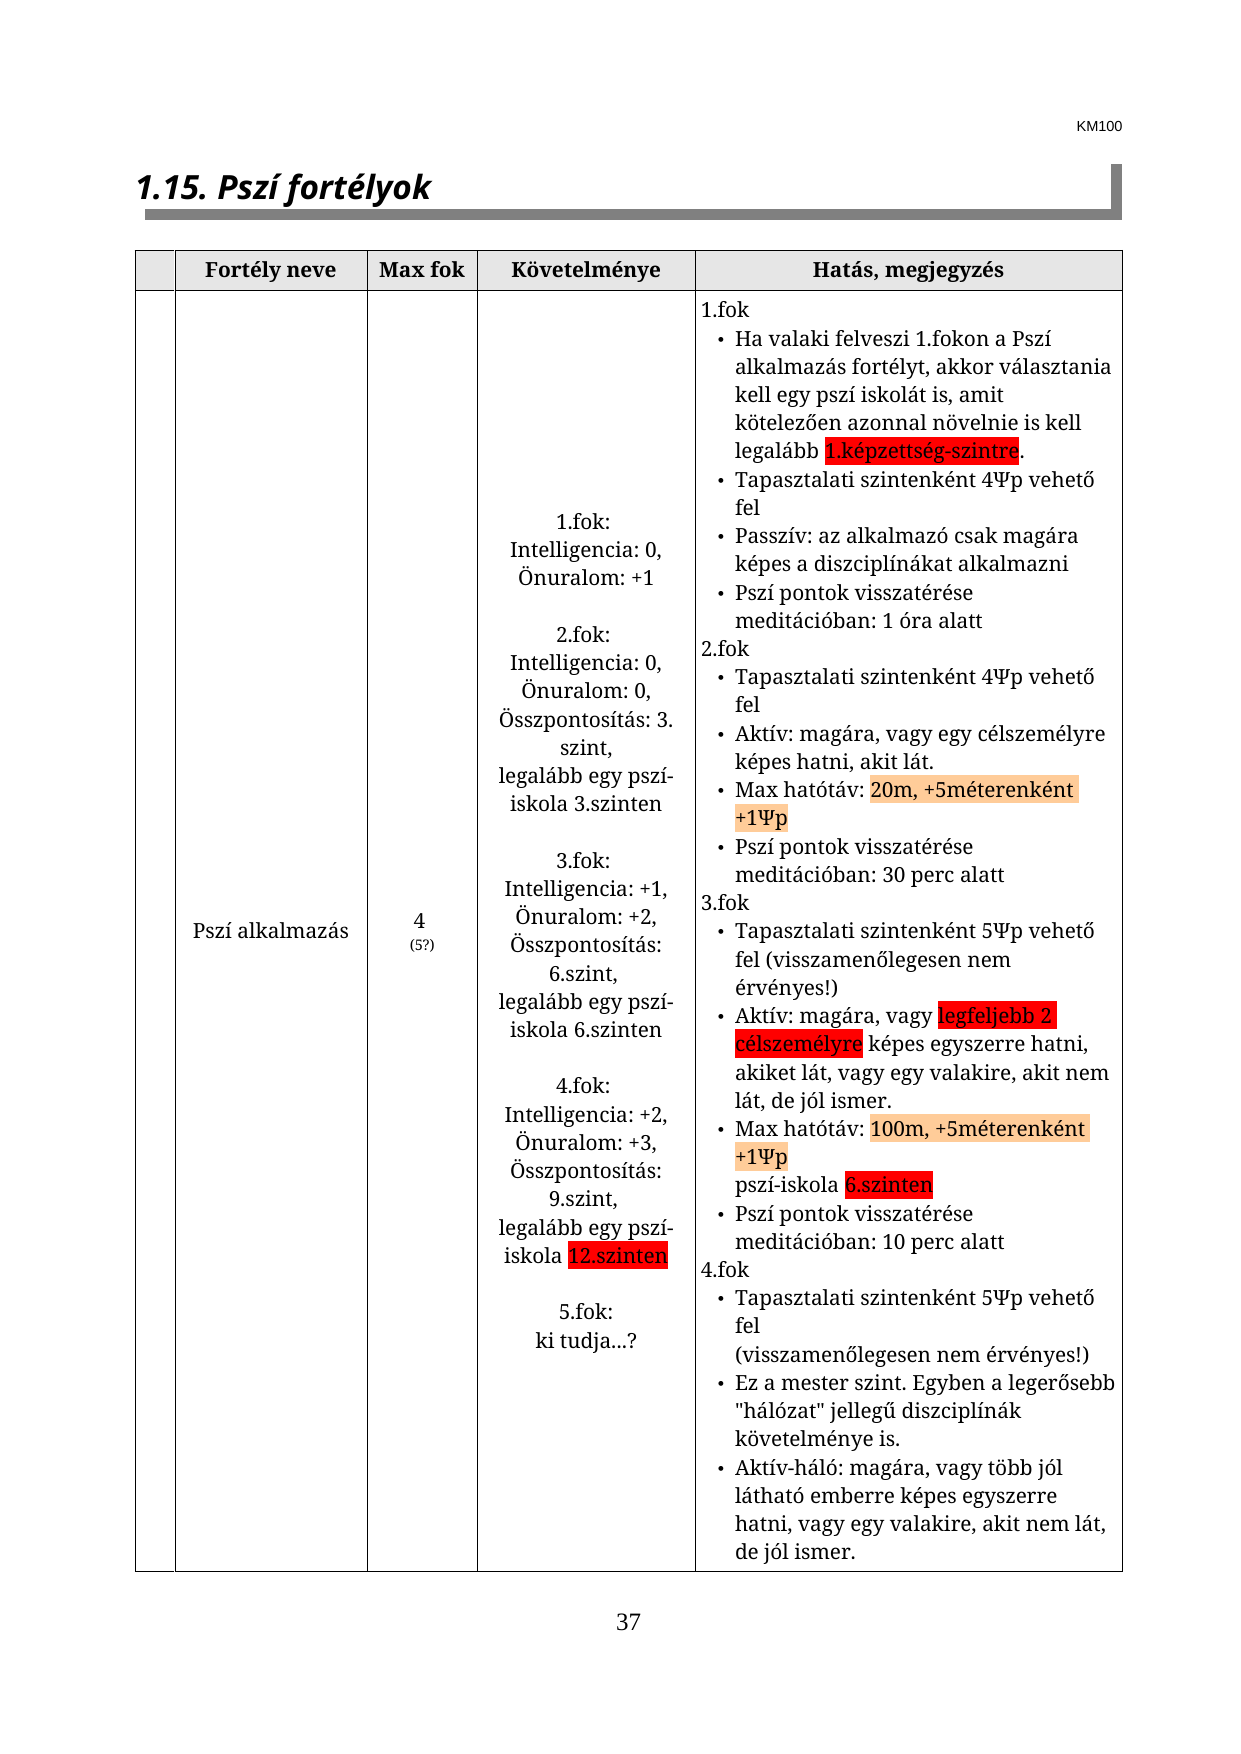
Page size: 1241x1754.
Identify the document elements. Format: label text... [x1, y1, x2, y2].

table_header Követelménye [478, 251, 695, 290]
table_cell 1.fok: Intelligencia: 0, Önuralom: +1 2.fok: Intelligencia: 0, Önuralom: 0, Összpontosítás: 3. szint, legalább egy pszí-iskola 3.szinten 3.fok: Intelligencia: +1, Önuralom: +2, Összpontosítás: 6.szint, legalább egy pszí-iskola 6.szinten 4.fok: Intelligencia: +2, Önuralom: +3, Összpontosítás: 9.szint, legalább egy pszí-iskola 12.szinten 5.fok: ki tudja...? [478, 291, 695, 1571]
table_header [136, 251, 174, 290]
table_cell [136, 291, 174, 1571]
table_cell 1.fok Ha valaki felveszi 1.fokon a Pszí alkalmazás fortélyt, akkor választania kell egy pszí iskolát is, amit kötelezően azonnal növelnie is kell legalább 1.képzettség-szintre. Tapasztalati szintenként 4Ψp vehető fel Passzív: az alkalmazó csak magára képes a diszciplínákat alkalmazni Pszí pontok visszatérése meditációban: 1 óra alatt 2.fok Tapasztalati szintenként 4Ψp vehető fel Aktív: magára, vagy egy célszemélyre képes hatni, akit lát. Max hatótáv: 20m, +5méterenként +1Ψp Pszí pontok visszatérése meditációban: 30 perc alatt 3.fok Tapasztalati szintenként 5Ψp vehető fel (visszamenőlegesen nem érvényes!) Aktív: magára, vagy legfeljebb 2 célszemélyre képes egyszerre hatni, akiket lát, vagy egy valakire, akit nem lát, de jól ismer. Max hatótáv: 100m, +5méterenként +1Ψp pszí-iskola 6.szinten Pszí pontok visszatérése meditációban: 10 perc alatt 4.fok Tapasztalati szintenként 5Ψp vehető fel (visszamenőlegesen nem érvényes!) Ez a mester szint. Egyben a legerősebb "hálózat" jellegű diszciplínák követelménye is. Aktív-háló: magára, vagy több jól látható emberre képes egyszerre hatni, vagy egy valakire, akit nem lát, de jól ismer. Max hatótáv: 500m, +5méterenként +1Ψp pszí-iskola 12.szinten Pszí pontok visszatérése meditációban: 1 perc alatt 5.fok (Titkos fok. Legyen?) [696, 291, 1122, 1571]
table_header Max fok [368, 251, 477, 290]
table_cell Pszí alkalmazás [176, 291, 367, 1571]
table_header Hatás, megjegyzés [696, 251, 1122, 290]
table_header Fortély neve [176, 251, 367, 290]
subtitle Pszí fortélyok [134, 164, 1111, 209]
table_cell 4 (5?) [368, 291, 477, 1571]
